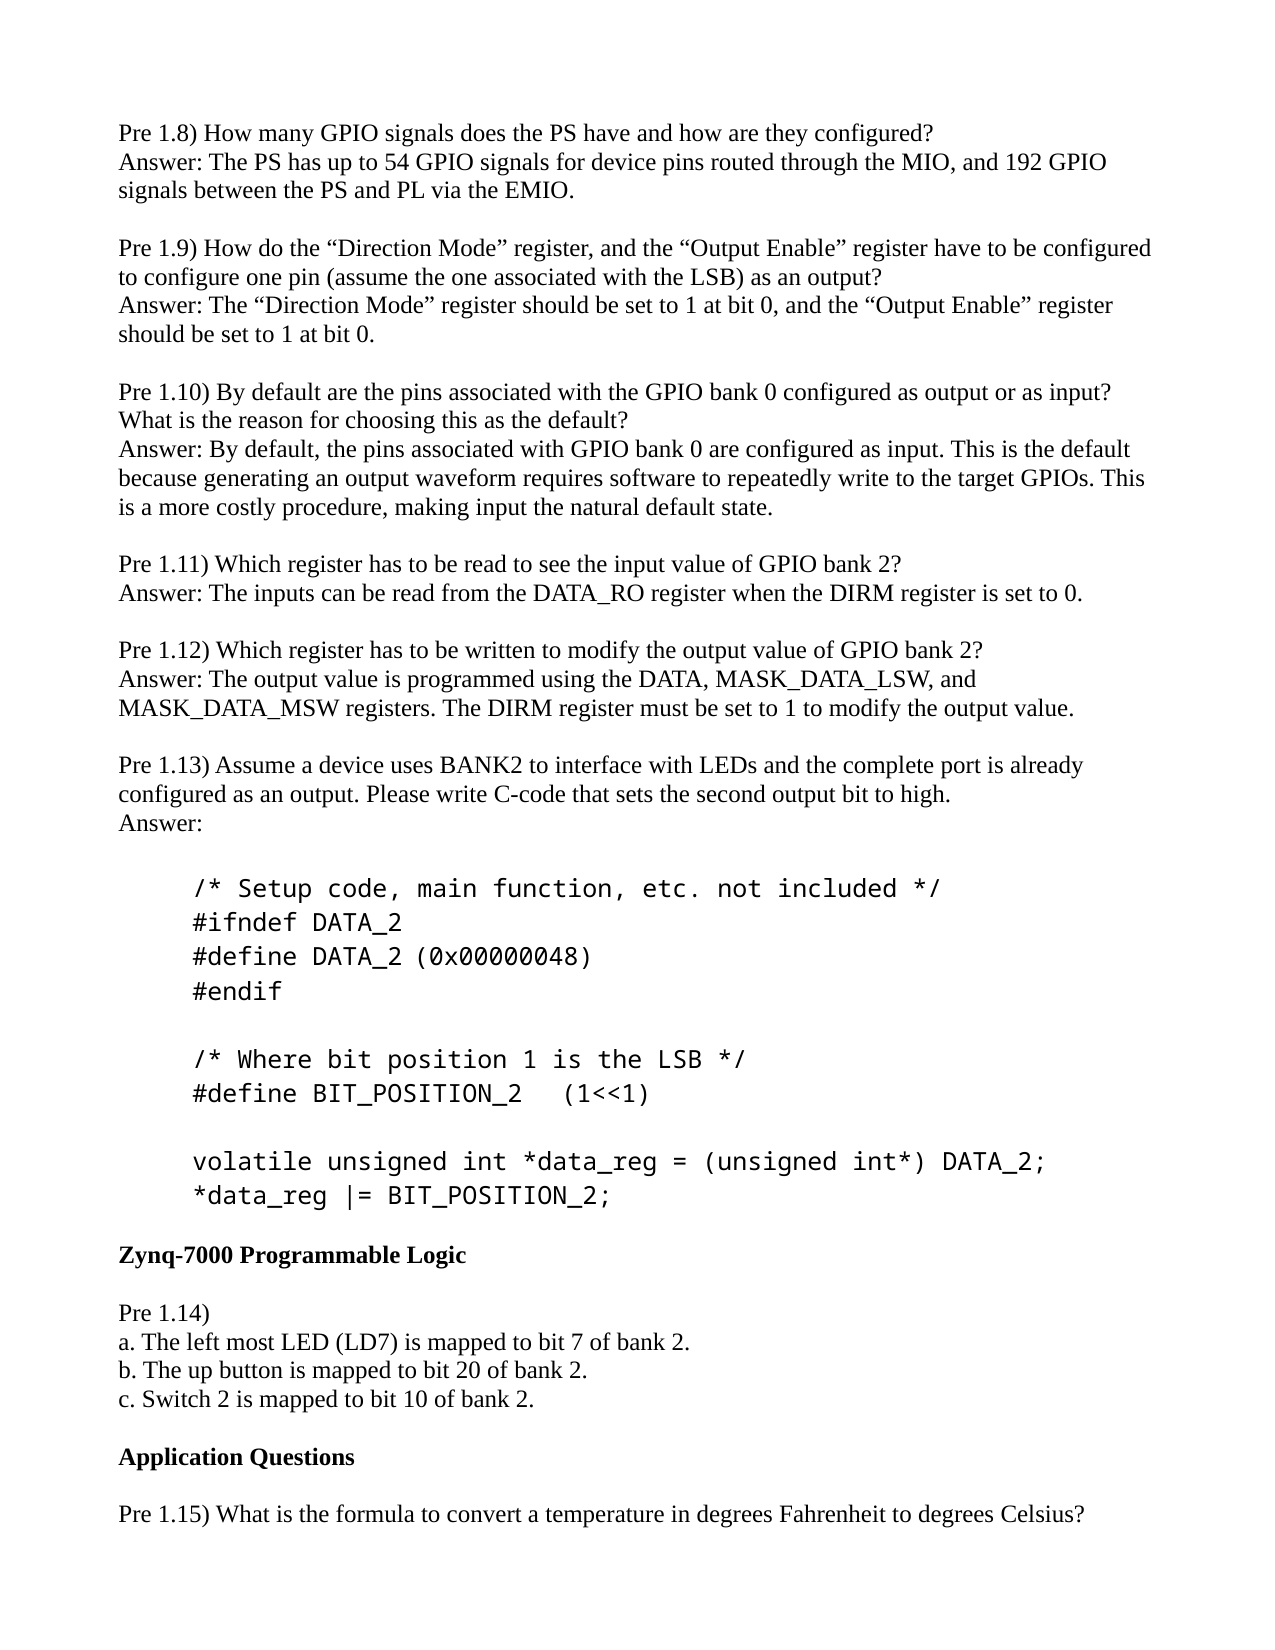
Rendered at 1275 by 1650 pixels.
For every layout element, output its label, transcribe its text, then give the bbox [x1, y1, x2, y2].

text volatile unsigned int *data_reg = (unsigned int*) DATA_2; [192, 1143, 1157, 1177]
text #define BIT_POSITION_2 (1<<1) [192, 1075, 1157, 1109]
text Answer: The output value is programmed using the DATA, MASK_DATA_LSW, and MASK_DATA_MSW registers. The DIRM register must be set to 1 to modify the output value. [118, 664, 1157, 722]
text c. Switch 2 is mapped to bit 10 of bank 2. [118, 1384, 1157, 1413]
text Application Questions [118, 1442, 1157, 1470]
text a. The left most LED (LD7) is mapped to bit 7 of bank 2. [118, 1327, 1157, 1355]
text Pre 1.12) Which register has to be written to modify the output value of GPIO bank 2? [118, 636, 1157, 664]
text *data_reg |= BIT_POSITION_2; [192, 1177, 1157, 1212]
text Pre 1.9) How do the “Direction Mode” register, and the “Output Enable” register have to be configured to configure one pin (assume the one associated with the LSB) as an output? [118, 233, 1157, 291]
text Answer: The inputs can be read from the DATA_RO register when the DIRM register is set to 0. [118, 578, 1157, 607]
text #endif [192, 973, 1157, 1007]
text Pre 1.15) What is the formula to convert a temperature in degrees Fahrenheit to degrees Celsius? [118, 1499, 1157, 1528]
text Answer: [118, 808, 1157, 837]
text Pre 1.10) By default are the pins associated with the GPIO bank 0 configured as output or as input? What is the reason for choosing this as the default? [118, 377, 1157, 434]
text Pre 1.14) [118, 1298, 1157, 1327]
text #define DATA_2 (0x00000048) [192, 939, 1157, 973]
text #ifndef DATA_2 [192, 905, 1157, 939]
text Zynq-7000 Programmable Logic [118, 1240, 1157, 1269]
text Answer: By default, the pins associated with GPIO bank 0 are configured as input. This is the default because generating an output waveform requires software to repeatedly write to the target GPIOs. This is a more costly procedure, making input the natural default state. [118, 434, 1157, 521]
text /* Where bit position 1 is the LSB */ [192, 1041, 1157, 1075]
text Pre 1.11) Which register has to be read to see the input value of GPIO bank 2? [118, 549, 1157, 578]
text Pre 1.13) Assume a device uses BANK2 to interface with LEDs and the complete port is already configured as an output. Please write C-code that sets the second output bit to high. [118, 751, 1157, 808]
text /* Setup code, main function, etc. not included */ [118, 871, 1157, 905]
text Pre 1.8) How many GPIO signals does the PS have and how are they configured? [118, 118, 1157, 147]
text Answer: The PS has up to 54 GPIO signals for device pins routed through the MIO, and 192 GPIO signals between the PS and PL via the EMIO. [118, 147, 1157, 204]
text b. The up button is mapped to bit 20 of bank 2. [118, 1355, 1157, 1384]
text Answer: The “Direction Mode” register should be set to 1 at bit 0, and the “Output Enable” register should be set to 1 at bit 0. [118, 291, 1157, 348]
